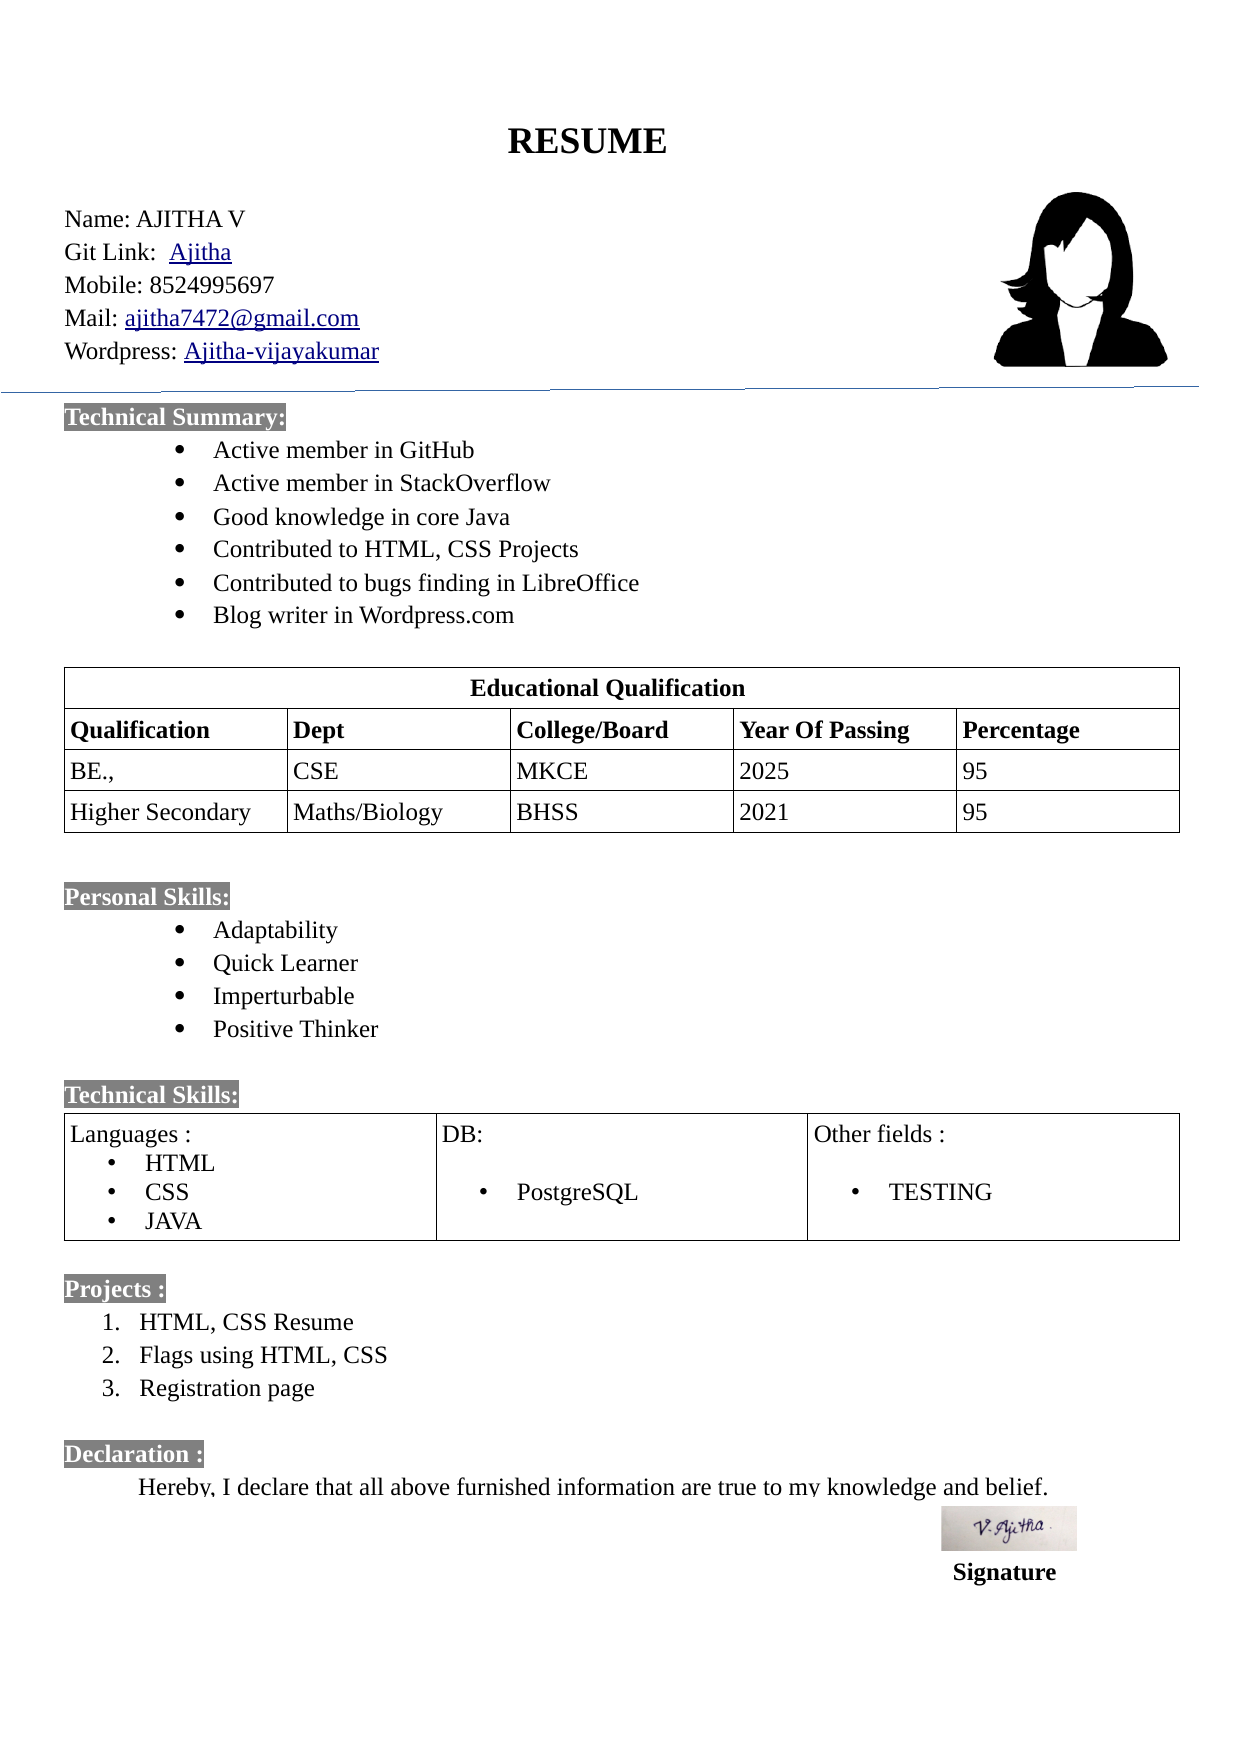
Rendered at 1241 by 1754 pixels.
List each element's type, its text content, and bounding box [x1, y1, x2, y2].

list HTML, CSS Resume [102, 1307, 1180, 1336]
table_cell 2021 [734, 791, 956, 832]
text Technical Skills: [64, 1080, 1180, 1108]
table_cell Higher Secondary [65, 791, 287, 832]
text Wordpress: Ajitha-vijayakumar [64, 336, 993, 365]
list Contributed to HTML, CSS Projects [175, 534, 1180, 563]
text Mail: ajitha7472@gmail.com [64, 303, 993, 332]
text Technical Summary: [64, 369, 1180, 431]
table_cell MKCE [511, 750, 733, 790]
table_cell College/Board [511, 709, 733, 749]
table_cell Year Of Passing [734, 709, 956, 749]
table_cell 95 [957, 791, 1179, 832]
table_header DB: PostgreSQL [437, 1114, 807, 1240]
text [1168, 204, 1180, 233]
list Active member in StackOverflow [175, 468, 1180, 497]
table_cell 2025 [734, 750, 956, 790]
table_cell BE., [65, 750, 287, 790]
list Active member in GitHub [175, 436, 1180, 464]
table_cell Qualification [65, 709, 287, 749]
text Mobile: 8524995697 [64, 270, 993, 299]
table_cell BHSS [511, 791, 733, 832]
text Declaration : [64, 1439, 1180, 1468]
text Git Link: Ajitha [64, 237, 993, 266]
text Projects : [64, 1274, 1180, 1303]
list Contributed to bugs finding in LibreOffice [175, 568, 1180, 596]
text Signature [64, 1520, 1180, 1586]
table_header Educational Qualification [65, 668, 1179, 708]
list Registration page [102, 1373, 1180, 1402]
text Name: AJITHA V [64, 204, 993, 233]
table_cell Percentage [957, 709, 1179, 749]
table_cell CSE [288, 750, 510, 790]
list Adaptability [175, 915, 1180, 943]
text RESUME [507, 118, 1180, 161]
table_header Other fields : TESTING [808, 1114, 1179, 1240]
list Flags using HTML, CSS [102, 1340, 1180, 1369]
table_cell Dept [288, 709, 510, 749]
table_cell Maths/Biology [288, 791, 510, 832]
table_cell 95 [957, 750, 1179, 790]
list Blog writer in Wordpress.com [175, 601, 1180, 629]
list Good knowledge in core Java [175, 502, 1180, 530]
list Quick Learner [175, 948, 1180, 976]
list Imperturbable [175, 981, 1180, 1009]
text Personal Skills: [64, 882, 1180, 910]
text Hereby, I declare that all above furnished information are true to my knowledge and belief. [64, 1472, 1180, 1501]
table_header Languages : HTML CSS JAVA [65, 1114, 436, 1240]
text [1168, 237, 1180, 266]
list Positive Thinker [175, 1014, 1180, 1042]
picture [993, 192, 1168, 367]
